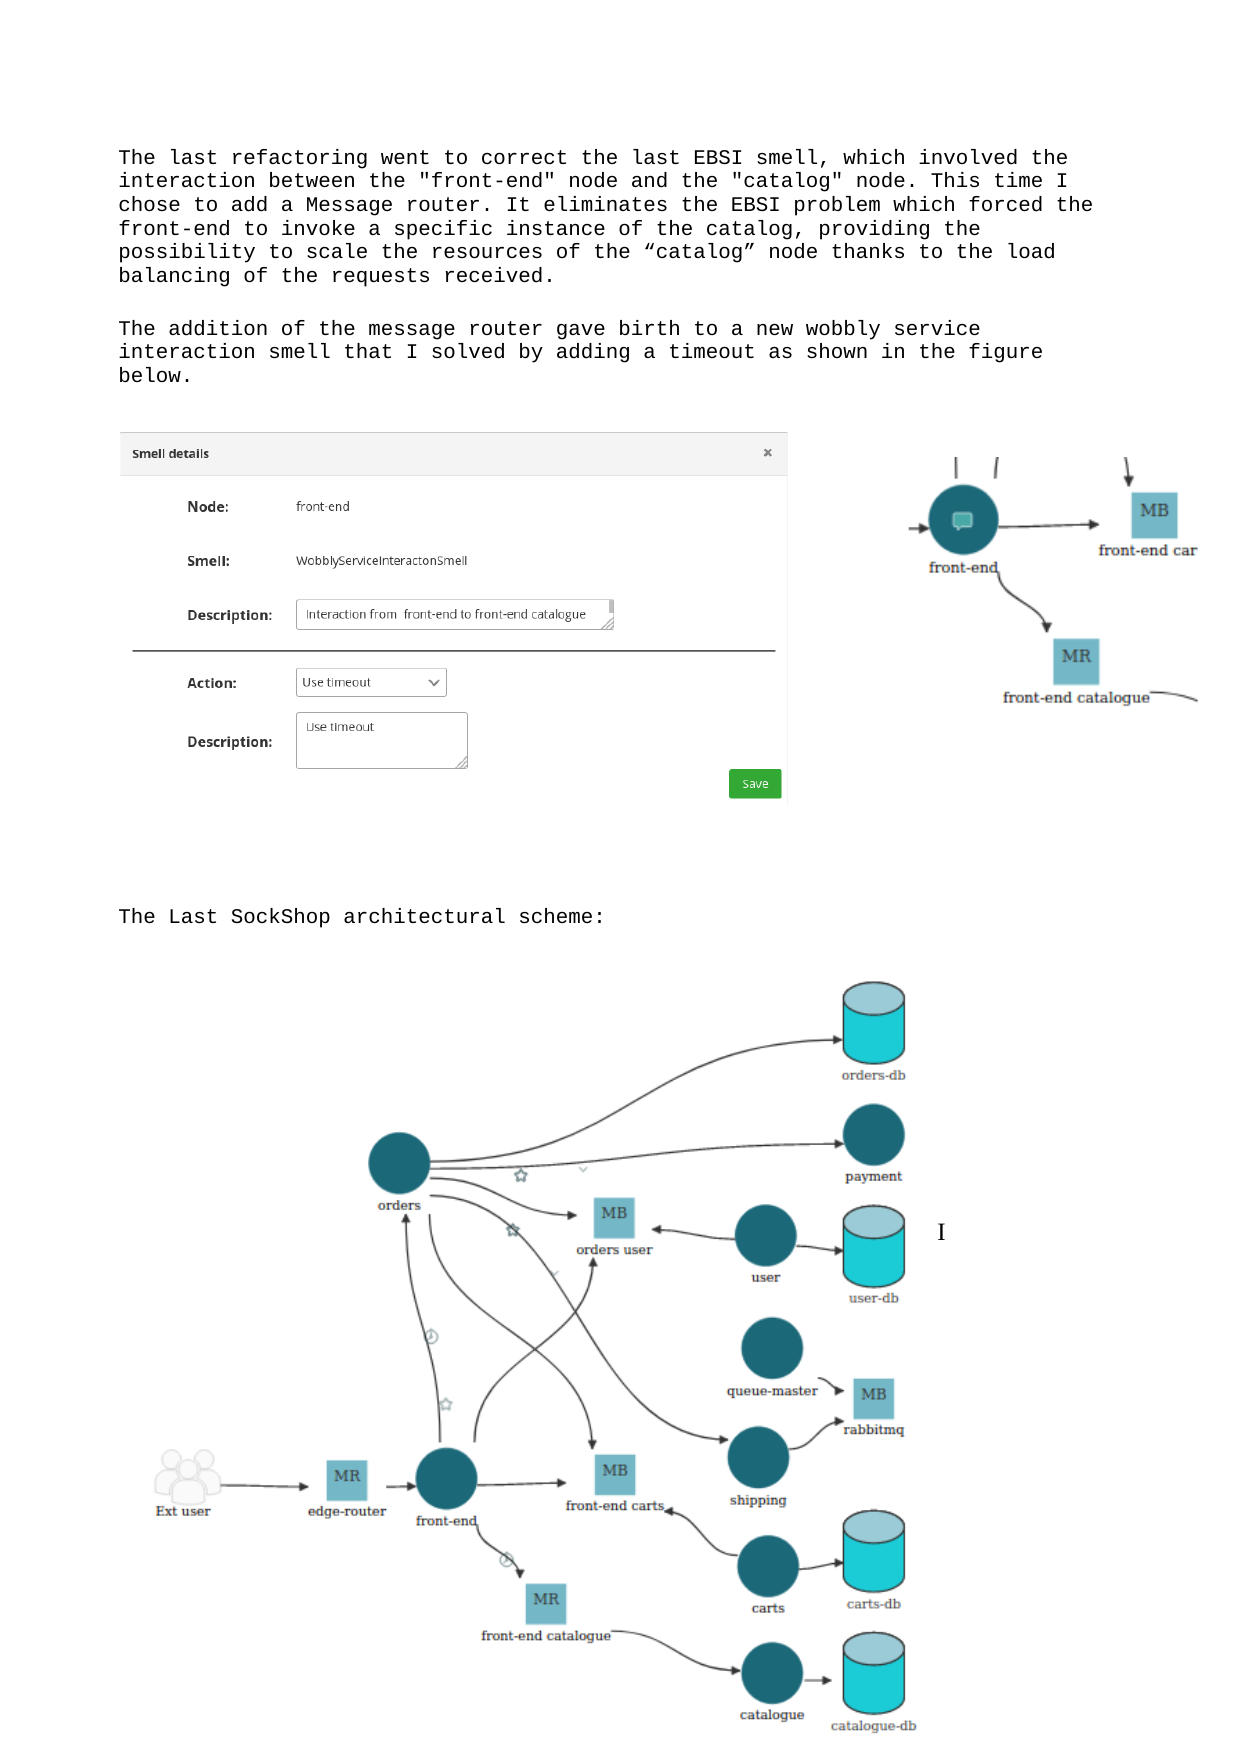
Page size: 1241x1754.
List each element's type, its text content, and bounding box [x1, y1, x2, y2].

picture [129, 972, 937, 1754]
picture [120, 432, 788, 805]
text The Last SockShop architectural scheme: [118, 906, 1122, 929]
text The last refactoring went to correct the last EBSI smell, which involved the interaction between the "front-end" node and the "catalog" node. This time I chose to add a Message router. It eliminates the EBSI problem which forced the front-end to invoke a specific instance of the catalog, providing the possibility to scale the resources of the “catalog” node thanks to the load balancing of the requests received. [118, 147, 1122, 289]
text I [937, 1217, 1122, 1246]
text [118, 1217, 129, 1246]
text The addition of the message router gave birth to a new wobbly service interaction smell that I solved by adding a timeout as shown in the figure below. [118, 317, 1122, 388]
picture [908, 457, 1198, 761]
